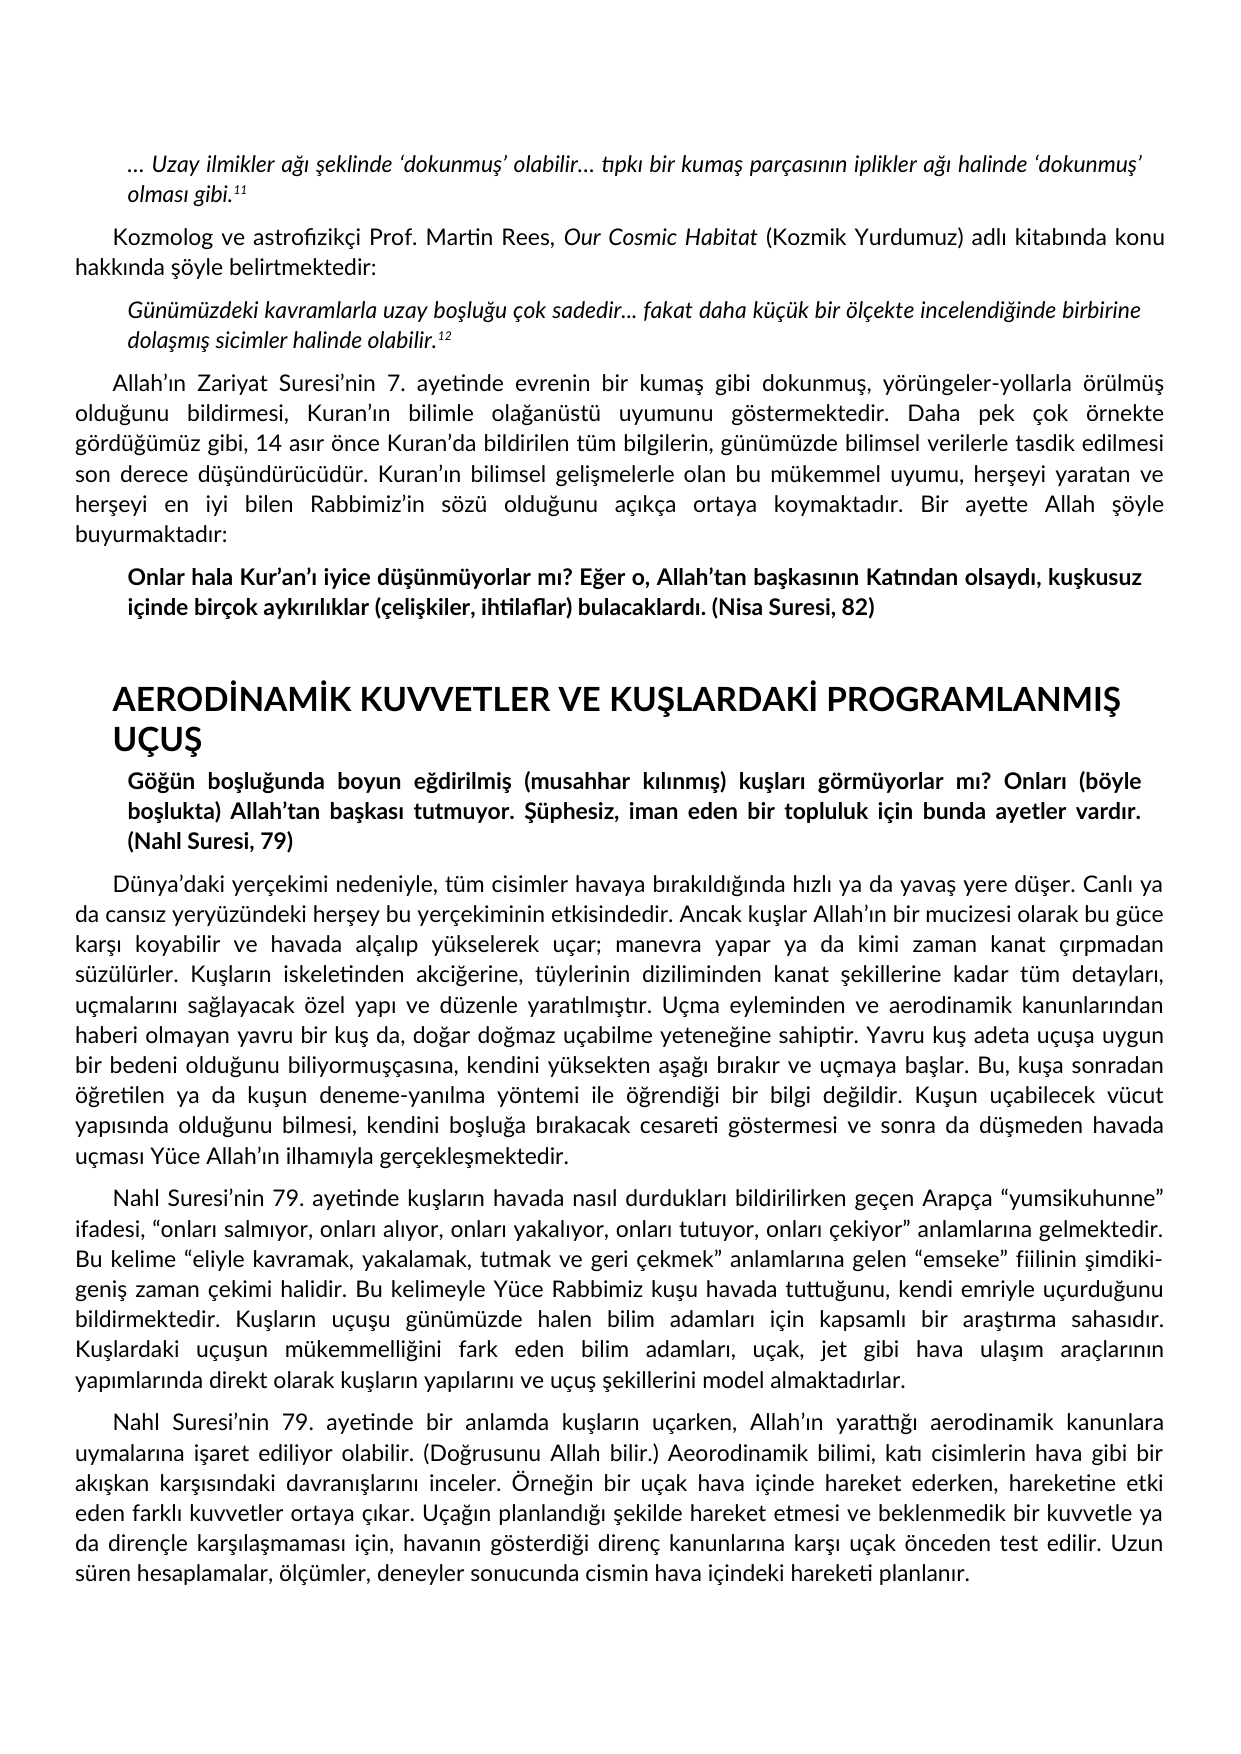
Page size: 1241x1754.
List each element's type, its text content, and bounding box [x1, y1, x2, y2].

text Onlar hala Kur’an’ı iyice düşünmüyorlar mı? Eğer o, Allah’tan başkasının Katından olsaydı, kuşkusuz içinde birçok aykırılıklar (çelişkiler, ihtilaflar) bulacaklardı. (Nisa Suresi, 82) [127, 562, 1143, 620]
text Kozmolog ve astrofizikçi Prof. Martin Rees, Our Cosmic Habitat (Kozmik Yurdumuz) adlı kitabında konu hakkında şöyle belirtmektedir: [75, 223, 1165, 281]
text Allah’ın Zariyat Suresi’nin 7. ayetinde evrenin bir kumaş gibi dokunmuş, yörüngeler-yollarla örülmüş olduğunu bildirmesi, Kuran’ın bilimle olağanüstü uyumunu göstermektedir. Daha pek çok örnekte gördüğümüz gibi, 14 asır önce Kuran’da bildirilen tüm bilgilerin, günümüzde bilimsel verilerle tasdik edilmesi son derece düşündürücüdür. Kuran’ın bilimsel gelişmelerle olan bu mükemmel uyumu, herşeyi yaratan ve herşeyi en iyi bilen Rabbimiz’in sözü olduğunu açıkça ortaya koymaktadır. Bir ayette Allah şöyle buyurmaktadır: [75, 369, 1165, 547]
text … Uzay ilmikler ağı şeklinde ‘dokunmuş’ olabilir… tıpkı bir kumaş parçasının iplikler ağı halinde ‘dokunmuş’ olması gibi.11 [127, 150, 1143, 208]
text Dünya’daki yerçekimi nedeniyle, tüm cisimler havaya bırakıldığında hızlı ya da yavaş yere düşer. Canlı ya da cansız yeryüzündeki herşey bu yerçekiminin etkisindedir. Ancak kuşlar Allah’ın bir mucizesi olarak bu güce karşı koyabilir ve havada alçalıp yükselerek uçar; manevra yapar ya da kimi zaman kanat çırpmadan süzülürler. Kuşların iskeletinden akciğerine, tüylerinin diziliminden kanat şekillerine kadar tüm detayları, uçmalarını sağlayacak özel yapı ve düzenle yaratılmıştır. Uçma eyleminden ve aerodinamik kanunlarından haberi olmayan yavru bir kuş da, doğar doğmaz uçabilme yeteneğine sahiptir. Yavru kuş adeta uçuşa uygun bir bedeni olduğunu biliyormuşçasına, kendini yüksekten aşağı bırakır ve uçmaya başlar. Bu, kuşa sonradan öğretilen ya da kuşun deneme-yanılma yöntemi ile öğrendiği bir bilgi değildir. Kuşun uçabilecek vücut yapısında olduğunu bilmesi, kendini boşluğa bırakacak cesareti göstermesi ve sonra da düşmeden havada uçması Yüce Allah’ın ilhamıyla gerçekleşmektedir. [75, 869, 1165, 1169]
text Göğün boşluğunda boyun eğdirilmiş (musahhar kılınmış) kuşları görmüyorlar mı? Onları (böyle boşlukta) Allah’tan başkası tutmuyor. Şüphesiz, iman eden bir topluluk için bunda ayetler vardır. (Nahl Suresi, 79) [127, 766, 1143, 854]
text Günümüzdeki kavramlarla uzay boşluğu çok sadedir... fakat daha küçük bir ölçekte incelendiğinde birbirine dolaşmış sicimler halinde olabilir.12 [127, 296, 1143, 353]
subtitle AERODİNAMİK KUVVETLER VE KUŞLARDAKİ PROGRAMLANMIŞ UÇUŞ [112, 678, 1165, 758]
text Nahl Suresi’nin 79. ayetinde bir anlamda kuşların uçarken, Allah’ın yarattığı aerodinamik kanunlara uymalarına işaret ediliyor olabilir. (Doğrusunu Allah bilir.) Aeorodinamik bilimi, katı cisimlerin hava gibi bir akışkan karşısındaki davranışlarını inceler. Örneğin bir uçak hava içinde hareket ederken, hareketine etki eden farklı kuvvetler ortaya çıkar. Uçağın planlandığı şekilde hareket etmesi ve beklenmedik bir kuvvetle ya da dirençle karşılaşmaması için, havanın gösterdiği direnç kanunlarına karşı uçak önceden test edilir. Uzun süren hesaplamalar, ölçümler, deneyler sonucunda cismin hava içindeki hareketi planlanır. [75, 1408, 1165, 1587]
text Nahl Suresi’nin 79. ayetinde kuşların havada nasıl durdukları bildirilirken geçen Arapça “yumsikuhunne” ifadesi, “onları salmıyor, onları alıyor, onları yakalıyor, onları tutuyor, onları çekiyor” anlamlarına gelmektedir. Bu kelime “eliyle kavramak, yakalamak, tutmak ve geri çekmek” anlamlarına gelen “emseke” fiilinin şimdiki-geniş zaman çekimi halidir. Bu kelimeyle Yüce Rabbimiz kuşu havada tuttuğunu, kendi emriyle uçurduğunu bildirmektedir. Kuşların uçuşu günümüzde halen bilim adamları için kapsamlı bir araştırma sahasıdır. Kuşlardaki uçuşun mükemmelliğini fark eden bilim adamları, uçak, jet gibi hava ulaşım araçlarının yapımlarında direkt olarak kuşların yapılarını ve uçuş şekillerini model almaktadırlar. [75, 1184, 1165, 1393]
